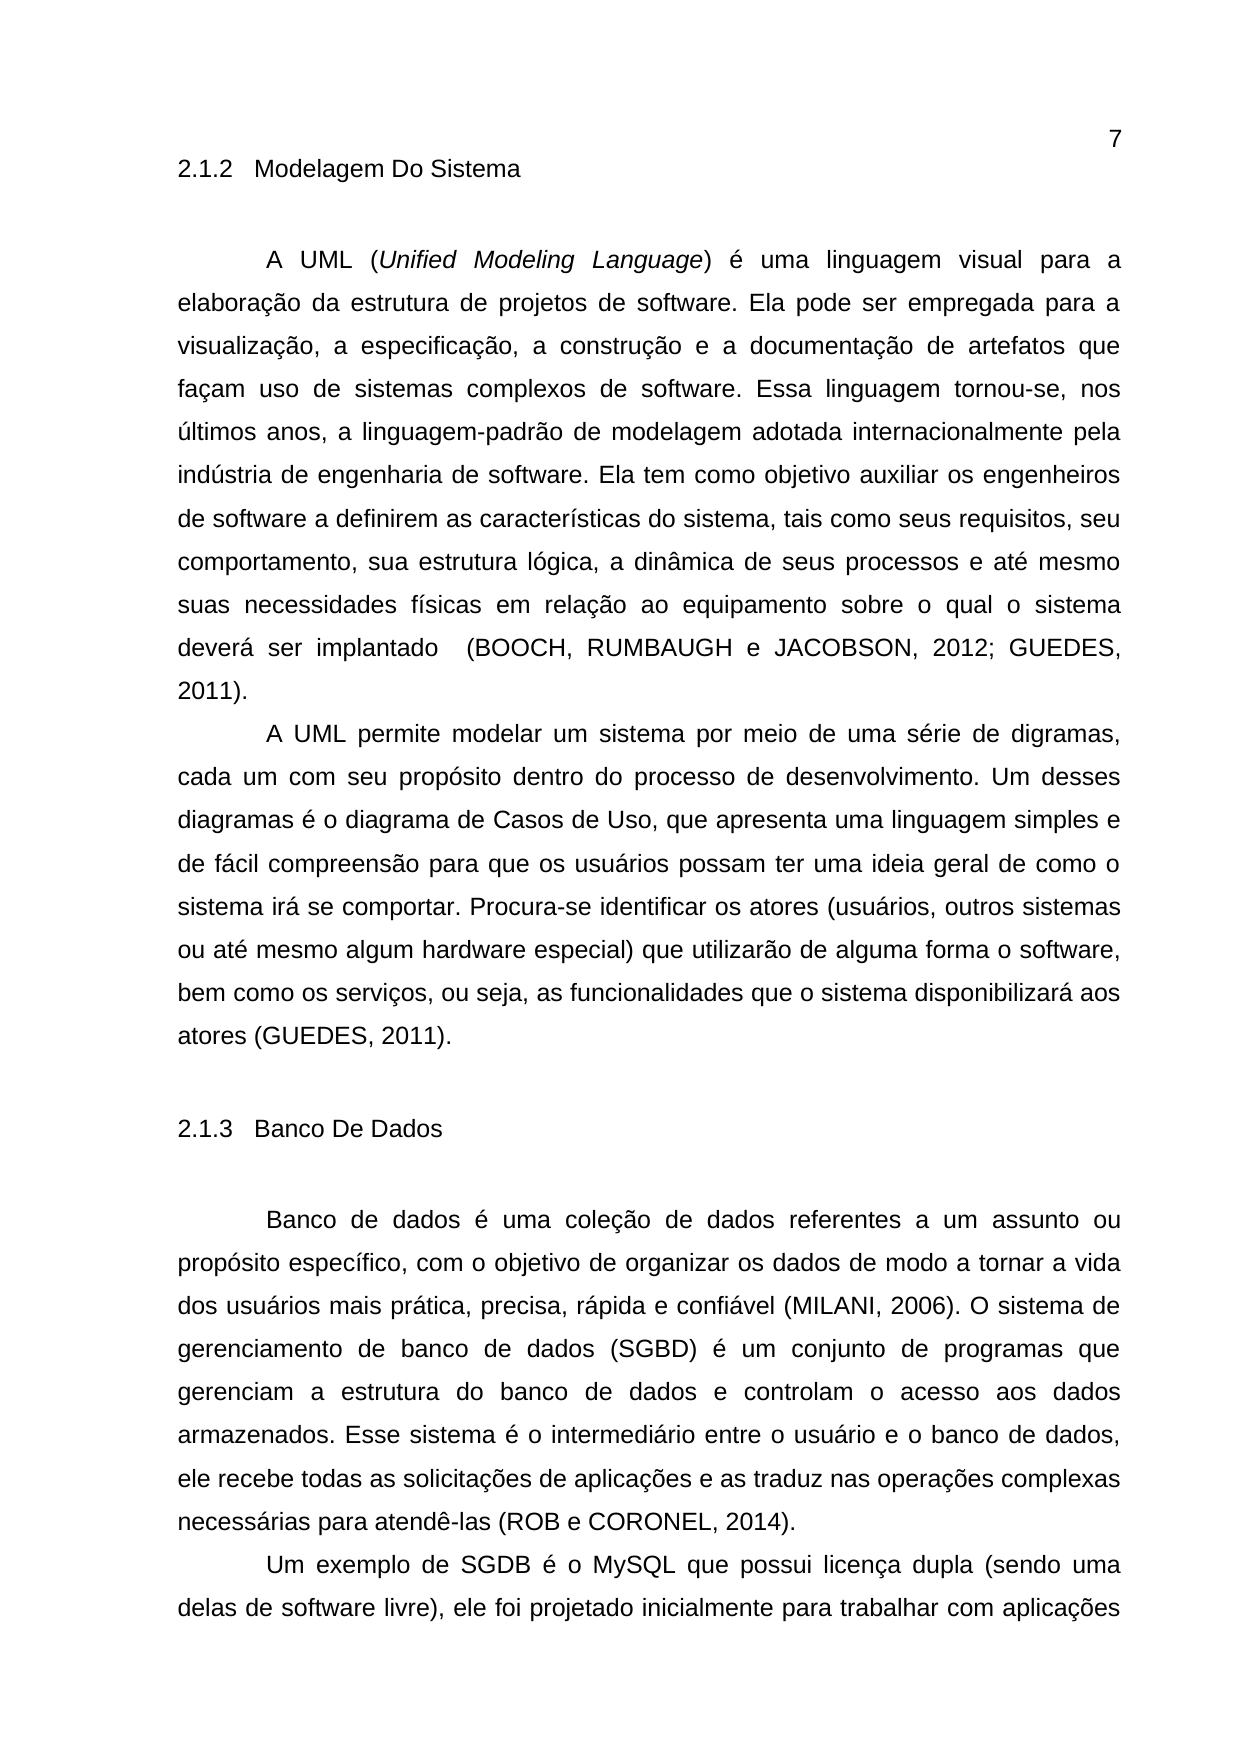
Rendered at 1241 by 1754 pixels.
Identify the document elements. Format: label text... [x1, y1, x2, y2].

text Banco de dados é uma coleção de dados referentes a um assunto ou propósito específico, com o objetivo de organizar os dados de modo a tornar a vida dos usuários mais prática, precisa, rápida e confiável (MILANI, 2006). O sistema de gerenciamento de banco de dados (SGBD) é um conjunto de programas que gerenciam a estrutura do banco de dados e controlam o acesso aos dados armazenados. Esse sistema é o intermediário entre o usuário e o banco de dados, ele recebe todas as solicitações de aplicações e as traduz nas operações complexas necessárias para atendê-las (ROB e CORONEL, 2014). [177, 1205, 1122, 1535]
subtitle Banco De Dados [177, 1113, 1122, 1142]
subtitle Modelagem Do Sistema [177, 153, 1122, 182]
text A UML (Unified Modeling Language) é uma linguagem visual para a elaboração da estrutura de projetos de software. Ela pode ser empregada para a visualização, a especificação, a construção e a documentação de artefatos que façam uso de sistemas complexos de software. Essa linguagem tornou-se, nos últimos anos, a linguagem-padrão de modelagem adotada internacionalmente pela indústria de engenharia de software. Ela tem como objetivo auxiliar os engenheiros de software a definirem as características do sistema, tais como seus requisitos, seu comportamento, sua estrutura lógica, a dinâmica de seus processos e até mesmo suas necessidades físicas em relação ao equipamento sobre o qual o sistema deverá ser implantado (BOOCH, RUMBAUGH e JACOBSON, 2012; GUEDES, 2011). [177, 245, 1122, 705]
text A UML permite modelar um sistema por meio de uma série de digramas, cada um com seu propósito dentro do processo de desenvolvimento. Um desses diagramas é o diagrama de Casos de Uso, que apresenta uma linguagem simples e de fácil compreensão para que os usuários possam ter uma ideia geral de como o sistema irá se comportar. Procura-se identificar os atores (usuários, outros sistemas ou até mesmo algum hardware especial) que utilizarão de alguma forma o software, bem como os serviços, ou seja, as funcionalidades que o sistema disponibilizará aos atores (GUEDES, 2011). [177, 719, 1122, 1050]
text Um exemplo de SGDB é o MySQL que possui licença dupla (sendo uma delas de software livre), ele foi projetado inicialmente para trabalhar com aplicações [177, 1550, 1122, 1622]
